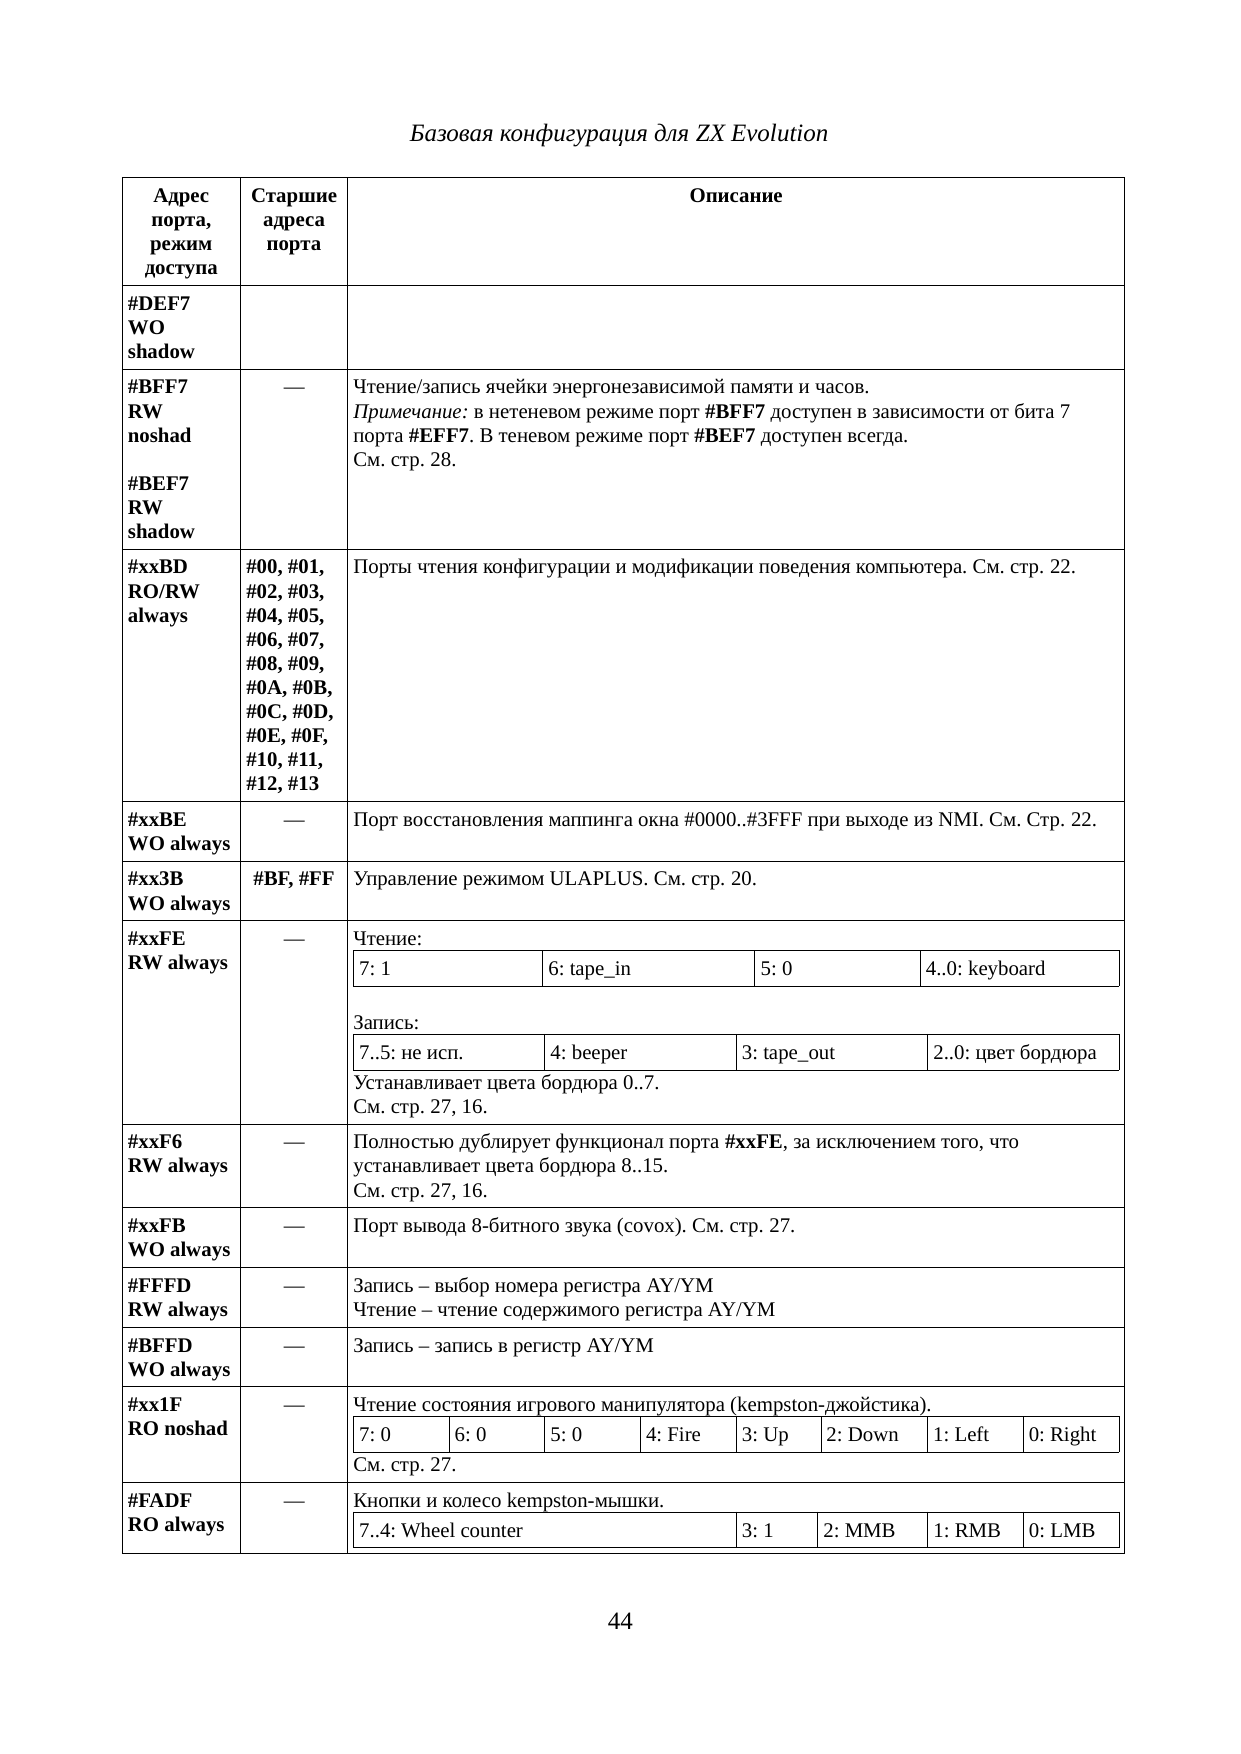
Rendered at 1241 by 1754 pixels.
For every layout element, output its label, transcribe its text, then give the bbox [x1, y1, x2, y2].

table_cell Порт вывода 8-битного звука (covox). См. стр. 27. [348, 1208, 1124, 1267]
table_cell Запись – запись в регистр AY/YM [348, 1328, 1124, 1386]
table_cell #xxFE RW always [123, 921, 240, 1123]
table_cell ― [241, 370, 347, 549]
table_cell Кнопки и колесо kempston-мышки. [348, 1483, 1124, 1553]
table_cell ― [241, 1208, 347, 1267]
table_header 0: LMB [1024, 1513, 1119, 1547]
table_header 0: Right [1024, 1417, 1119, 1452]
table_cell Чтение состояния игрового манипулятора (kempston-джойстика). См. стр. 27. [348, 1387, 1124, 1482]
table_header 1: Left [928, 1417, 1023, 1452]
table_header 4: beeper [545, 1035, 736, 1069]
table_cell Управление режимом ULAPLUS. См. стр. 20. [348, 862, 1124, 920]
table_cell ― [241, 921, 347, 1123]
table_cell ― [241, 1483, 347, 1553]
table_header 3: 1 [737, 1513, 817, 1547]
table_header 7: 1 [354, 951, 542, 986]
table_cell #xxBD RO/RW always [123, 550, 240, 801]
table_header 6: 0 [450, 1417, 544, 1452]
table_cell #xx3B WO always [123, 862, 240, 920]
table_cell #FFFD RW always [123, 1268, 240, 1327]
table_cell Чтение/запись ячейки энергонезависимой памяти и часов. Примечание: в нетеневом режиме порт #BFF7 доступен в зависимости от бита 7 порта #EFF7. В теневом режиме порт #BEF7 доступен всегда. См. стр. 28. [348, 370, 1124, 549]
table_cell ― [241, 1328, 347, 1386]
table_cell #xx1F RO noshad [123, 1387, 240, 1482]
table_cell #BFFD WO always [123, 1328, 240, 1386]
table_cell ― [241, 1268, 347, 1327]
table_cell #xxF6 RW always [123, 1125, 240, 1207]
table_header Старшие адреса порта [241, 178, 347, 285]
table_header Адрес порта, режим доступа [123, 178, 240, 285]
table_cell Порты чтения конфигурации и модификации поведения компьютера. См. стр. 22. [348, 550, 1124, 801]
table_cell #xxFB WO always [123, 1208, 240, 1267]
table_header 5: 0 [755, 951, 920, 986]
table_header 7..5: не исп. [354, 1035, 544, 1069]
table_header 4: Fire [641, 1417, 736, 1452]
table_cell #FADF RO always [123, 1483, 240, 1553]
table_cell Полностью дублирует функционал порта #xxFE, за исключением того, что устанавливает цвета бордюра 8..15. См. стр. 27, 16. [348, 1125, 1124, 1207]
table_header 3: Up [737, 1417, 821, 1452]
table_header 2: MMB [818, 1513, 927, 1547]
table_cell ― [241, 802, 347, 861]
table_cell Запись – выбор номера регистра AY/YM Чтение – чтение содержимого регистра AY/YM [348, 1268, 1124, 1327]
table_cell ― [241, 1125, 347, 1207]
table_header 4..0: keyboard [921, 951, 1119, 986]
table_header 2..0: цвет бордюра [928, 1035, 1119, 1069]
table_header 3: tape_out [737, 1035, 927, 1069]
table_cell Чтение: Запись: Устанавливает цвета бордюра 0..7. См. стр. 27, 16. [348, 921, 1124, 1123]
table_cell #00, #01, #02, #03, #04, #05, #06, #07, #08, #09, #0A, #0B, #0C, #0D, #0E, #0F, #10, #11, #12, #13 [241, 550, 347, 801]
table_header 2: Down [822, 1417, 927, 1452]
table_cell #xxBE WO always [123, 802, 240, 861]
table_cell [241, 286, 347, 369]
table_header 6: tape_in [543, 951, 754, 986]
table_header 7: 0 [354, 1417, 449, 1452]
table_cell [348, 286, 1124, 369]
table_cell Порт восстановления маппинга окна #0000..#3FFF при выходе из NMI. См. Стр. 22. [348, 802, 1124, 861]
table_cell #BF, #FF [241, 862, 347, 920]
table_header 7..4: Wheel counter [354, 1513, 736, 1547]
table_header Описание [348, 178, 1124, 285]
table_cell ― [241, 1387, 347, 1482]
table_header 1: RMB [928, 1513, 1023, 1547]
table_cell #DEF7 WO shadow [123, 286, 240, 369]
table_header 5: 0 [545, 1417, 640, 1452]
table_cell #BFF7 RW noshad #BEF7 RW shadow [123, 370, 240, 549]
